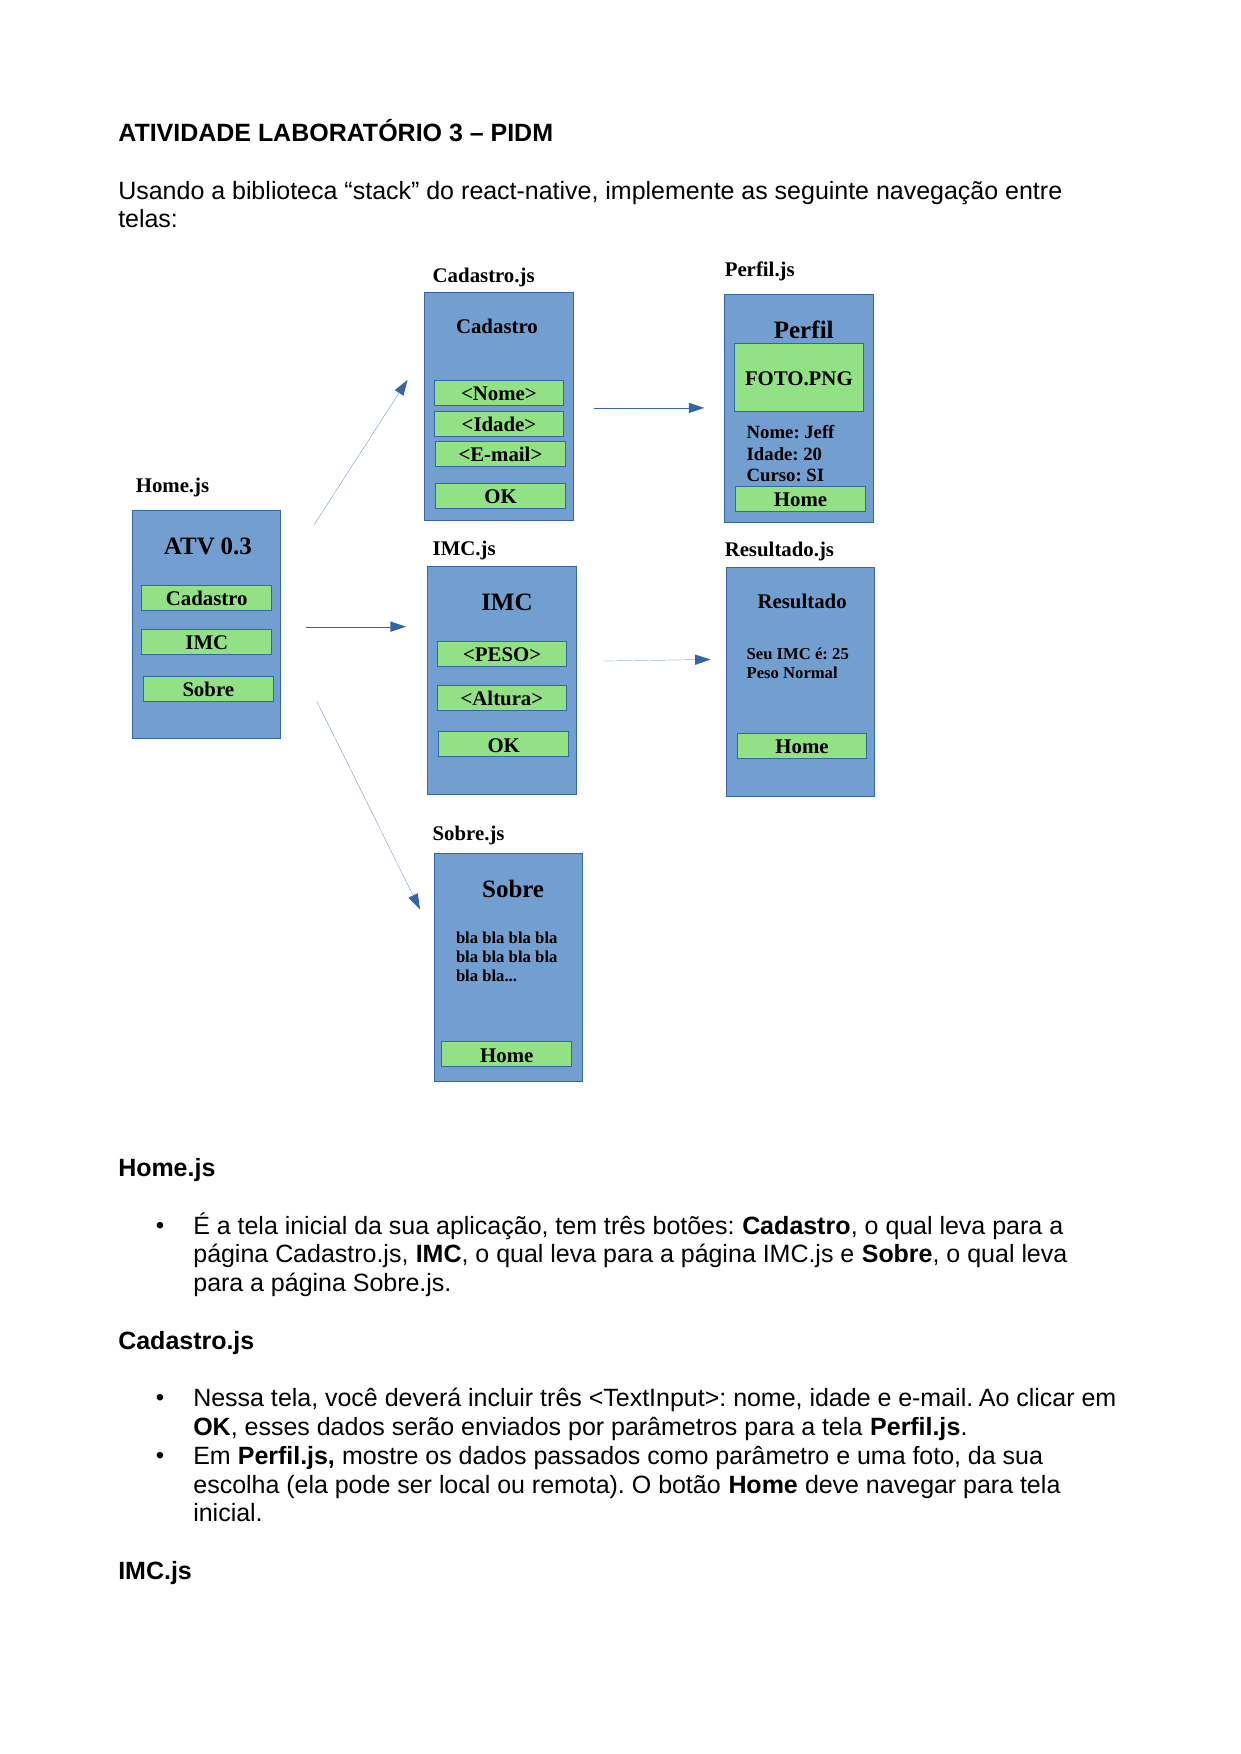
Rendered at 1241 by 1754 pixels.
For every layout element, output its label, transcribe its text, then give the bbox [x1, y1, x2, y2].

text Cadastro.js [118, 1326, 1122, 1354]
text Home.js [118, 1153, 1122, 1182]
text IMC.js [118, 1556, 1122, 1585]
list Nessa tela, você deverá incluir três <TextInput>: nome, idade e e-mail. Ao clicar em OK, esses dados serão enviados por parâmetros para a tela Perfil.js. [156, 1383, 1122, 1441]
text Usando a biblioteca “stack” do react-native, implemente as seguinte navegação entre telas: [118, 176, 1122, 233]
list Em Perfil.js, mostre os dados passados como parâmetro e uma foto, da sua escolha (ela pode ser local ou remota). O botão Home deve navegar para tela inicial. [156, 1441, 1122, 1527]
text ATIVIDADE LABORATÓRIO 3 – PIDM [118, 118, 1122, 147]
list É a tela inicial da sua aplicação, tem três botões: Cadastro, o qual leva para a página Cadastro.js, IMC, o qual leva para a página IMC.js e Sobre, o qual leva para a página Sobre.js. [156, 1211, 1122, 1297]
